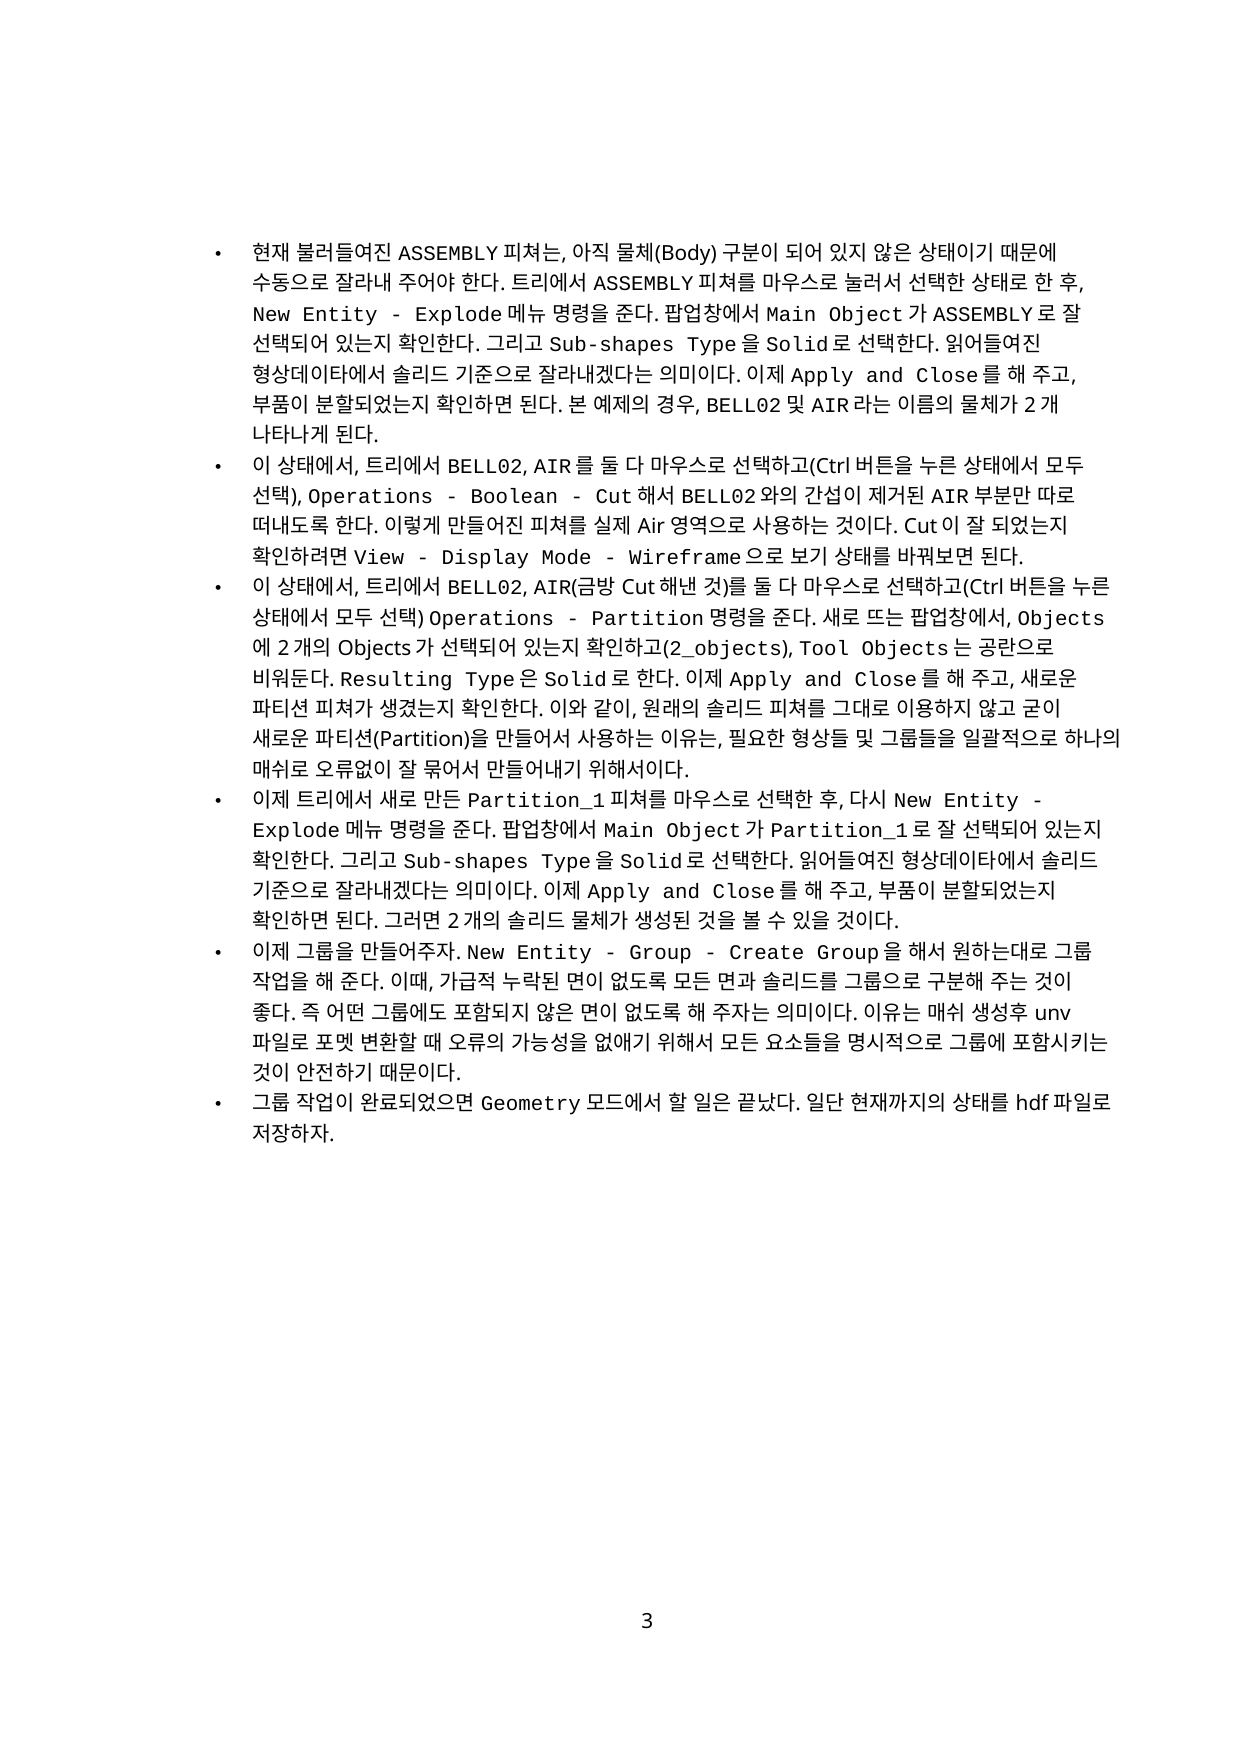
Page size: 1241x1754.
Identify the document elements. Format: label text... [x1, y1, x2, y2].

list 이 상태에서, 트리에서 BELL02, AIR를 둘 다 마우스로 선택하고(Ctrl 버튼을 누른 상태에서 모두 선택), Operations - Boolean - Cut해서 BELL02와의 간섭이 제거된 AIR 부분만 따로 떠내도록 한다. 이렇게 만들어진 피쳐를 실제 Air 영역으로 사용하는 것이다. Cut이 잘 되었는지 확인하려면 View - Display Mode - Wireframe으로 보기 상태를 바꿔보면 된다. [215, 449, 1122, 571]
list 이제 트리에서 새로 만든 Partition_1 피쳐를 마우스로 선택한 후, 다시 New Entity - Explode 메뉴 명령을 준다. 팝업창에서 Main Object가 Partition_1로 잘 선택되어 있는지 확인한다. 그리고 Sub-shapes Type을 Solid로 선택한다. 읽어들여진 형상데이타에서 솔리드 기준으로 잘라내겠다는 의미이다. 이제 Apply and Close를 해 주고, 부품이 분할되었는지 확인하면 된다. 그러면 2개의 솔리드 물체가 생성된 것을 볼 수 있을 것이다. [215, 783, 1122, 935]
list 현재 불러들여진 ASSEMBLY 피쳐는, 아직 물체(Body) 구분이 되어 있지 않은 상태이기 때문에 수동으로 잘라내 주어야 한다. 트리에서 ASSEMBLY 피쳐를 마우스로 눌러서 선택한 상태로 한 후, New Entity - Explode 메뉴 명령을 준다. 팝업창에서 Main Object가 ASSEMBLY로 잘 선택되어 있는지 확인한다. 그리고 Sub-shapes Type을 Solid로 선택한다. 읽어들여진 형상데이타에서 솔리드 기준으로 잘라내겠다는 의미이다. 이제 Apply and Close를 해 주고, 부품이 분할되었는지 확인하면 된다. 본 예제의 경우, BELL02 및 AIR라는 이름의 물체가 2개 나타나게 된다. [215, 236, 1122, 449]
list 이 상태에서, 트리에서 BELL02, AIR(금방 Cut해낸 것)를 둘 다 마우스로 선택하고(Ctrl 버튼을 누른 상태에서 모두 선택) Operations - Partition 명령을 준다. 새로 뜨는 팝업창에서, Objects에 2개의 Objects가 선택되어 있는지 확인하고(2_objects), Tool Objects는 공란으로 비워둔다. Resulting Type은 Solid로 한다. 이제 Apply and Close를 해 주고, 새로운 파티션 피쳐가 생겼는지 확인한다. 이와 같이, 원래의 솔리드 피쳐를 그대로 이용하지 않고 굳이 새로운 파티션(Partition)을 만들어서 사용하는 이유는, 필요한 형상들 및 그룹들을 일괄적으로 하나의 매쉬로 오류없이 잘 묶어서 만들어내기 위해서이다. [215, 571, 1122, 783]
list 그룹 작업이 완료되었으면 Geometry 모드에서 할 일은 끝났다. 일단 현재까지의 상태를 hdf 파일로 저장하자. [215, 1087, 1122, 1147]
list 이제 그룹을 만들어주자. New Entity - Group - Create Group을 해서 원하는대로 그룹 작업을 해 준다. 이때, 가급적 누락된 면이 없도록 모든 면과 솔리드를 그룹으로 구분해 주는 것이 좋다. 즉 어떤 그룹에도 포함되지 않은 면이 없도록 해 주자는 의미이다. 이유는 매쉬 생성후 unv 파일로 포멧 변환할 때 오류의 가능성을 없애기 위해서 모든 요소들을 명시적으로 그룹에 포함시키는 것이 안전하기 때문이다. [215, 935, 1122, 1087]
